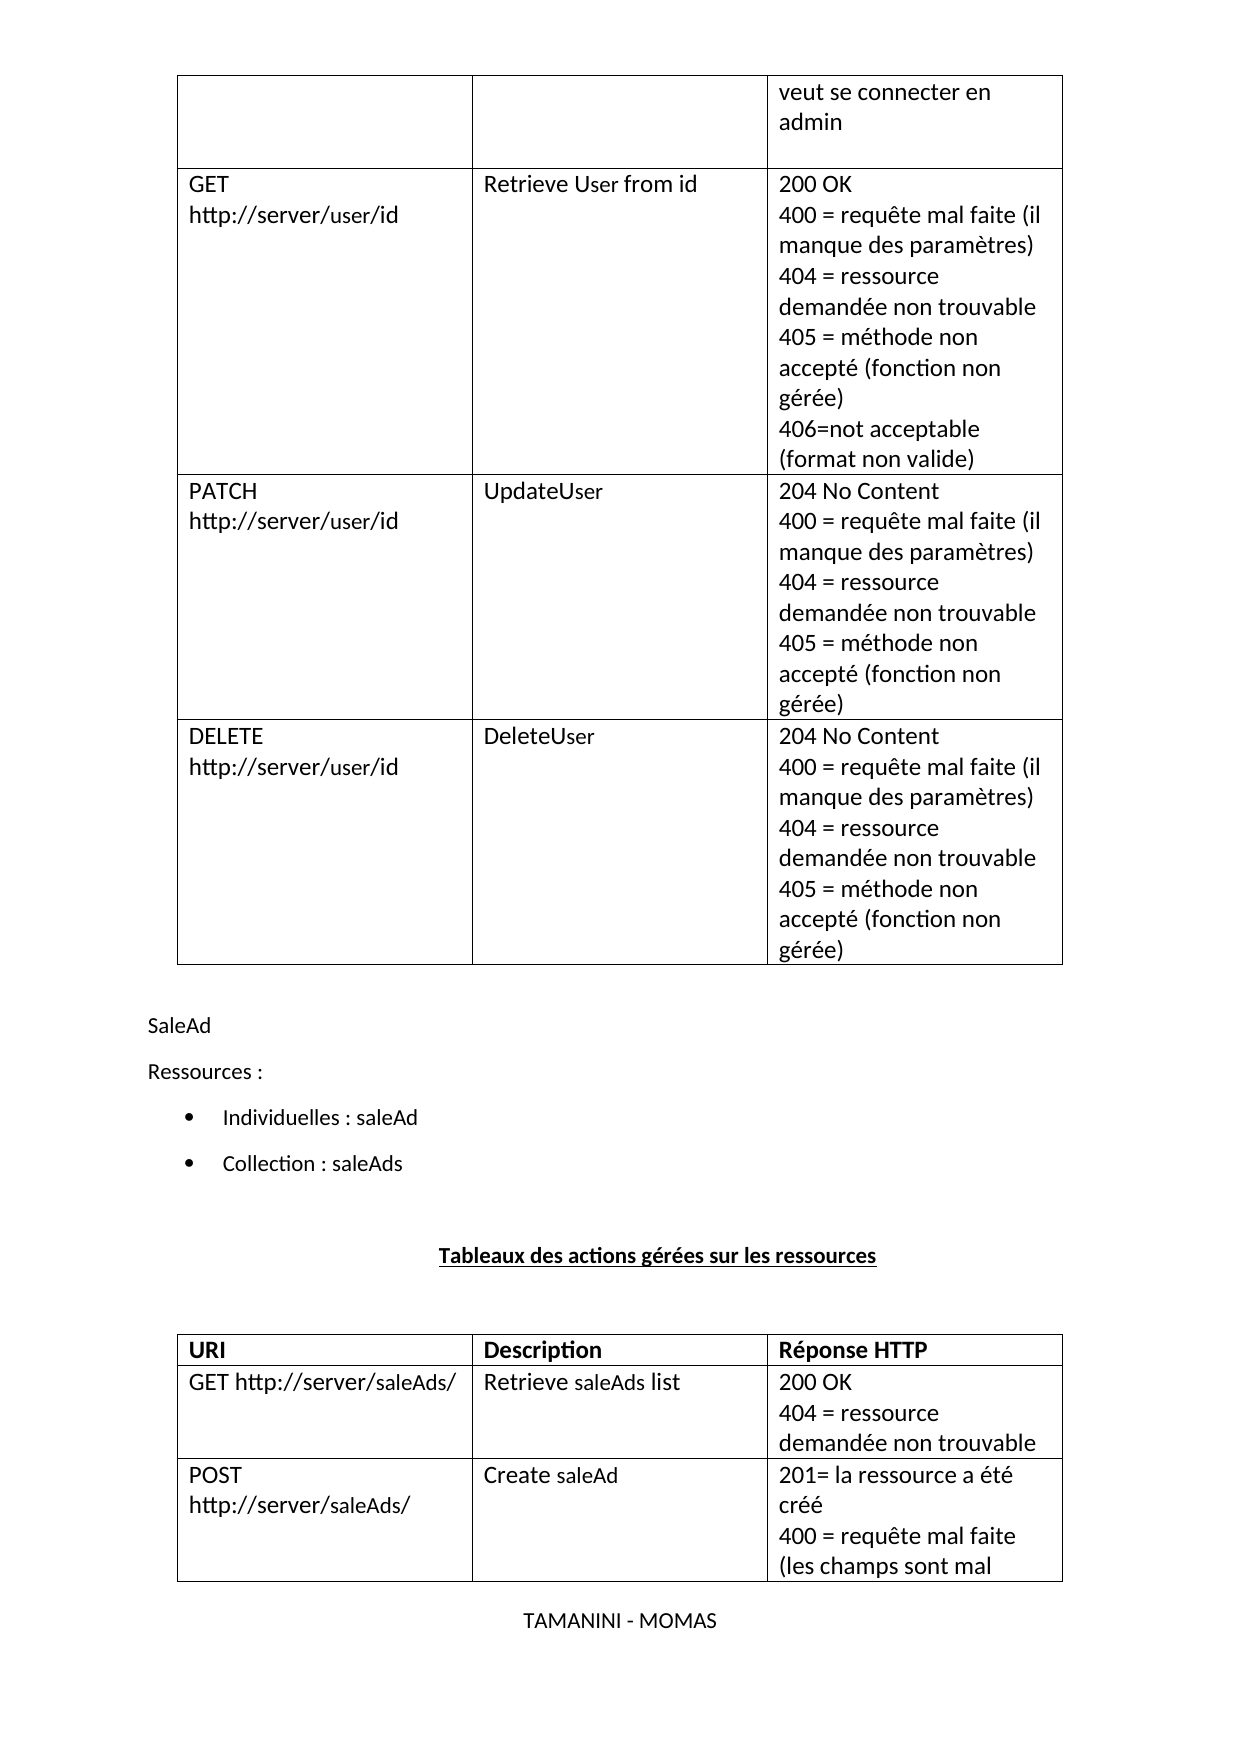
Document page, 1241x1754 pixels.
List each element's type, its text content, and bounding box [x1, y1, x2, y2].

table_cell [178, 76, 472, 168]
table_cell Create saleAd [473, 1459, 767, 1581]
table_cell UpdateUser [473, 475, 767, 719]
table_cell 204 No Content 400 = requête mal faite (il manque des paramètres) 404 = ressource demandée non trouvable 405 = méthode non accepté (fonction non gérée) [768, 720, 1062, 964]
table_cell PATCH http://server/user/id [178, 475, 472, 719]
table_cell 201= la ressource a été créé 400 = requête mal faite (les champs sont mal [768, 1459, 1062, 1581]
table_cell [473, 76, 767, 168]
table_cell Retrieve saleAds list [473, 1366, 767, 1458]
list Tableaux des actions gérées sur les ressources [223, 1242, 1093, 1269]
table_cell 200 OK 400 = requête mal faite (il manque des paramètres) 404 = ressource demandée non trouvable 405 = méthode non accepté (fonction non gérée) 406=not acceptable (format non valide) [768, 169, 1062, 474]
table_cell GET http://server/user/id [178, 169, 472, 474]
text SaleAd [148, 1011, 1093, 1039]
table_cell 200 OK 404 = ressource demandée non trouvable [768, 1366, 1062, 1458]
text Ressources : [148, 1057, 1093, 1085]
table_cell POST http://server/saleAds/ [178, 1459, 472, 1581]
table_header URI [178, 1335, 472, 1365]
table_cell DELETE http://server/user/id [178, 720, 472, 964]
table_cell DeleteUser [473, 720, 767, 964]
table_cell veut se connecter en admin [768, 76, 1062, 168]
table_header Description [473, 1335, 767, 1365]
table_cell 204 No Content 400 = requête mal faite (il manque des paramètres) 404 = ressource demandée non trouvable 405 = méthode non accepté (fonction non gérée) [768, 475, 1062, 719]
table_header Réponse HTTP [768, 1335, 1062, 1365]
table_cell GET http://server/saleAds/ [178, 1366, 472, 1458]
list Individuelles : saleAd [185, 1103, 1093, 1131]
list Collection : saleAds [185, 1149, 1093, 1177]
table_cell Retrieve User from id [473, 169, 767, 474]
